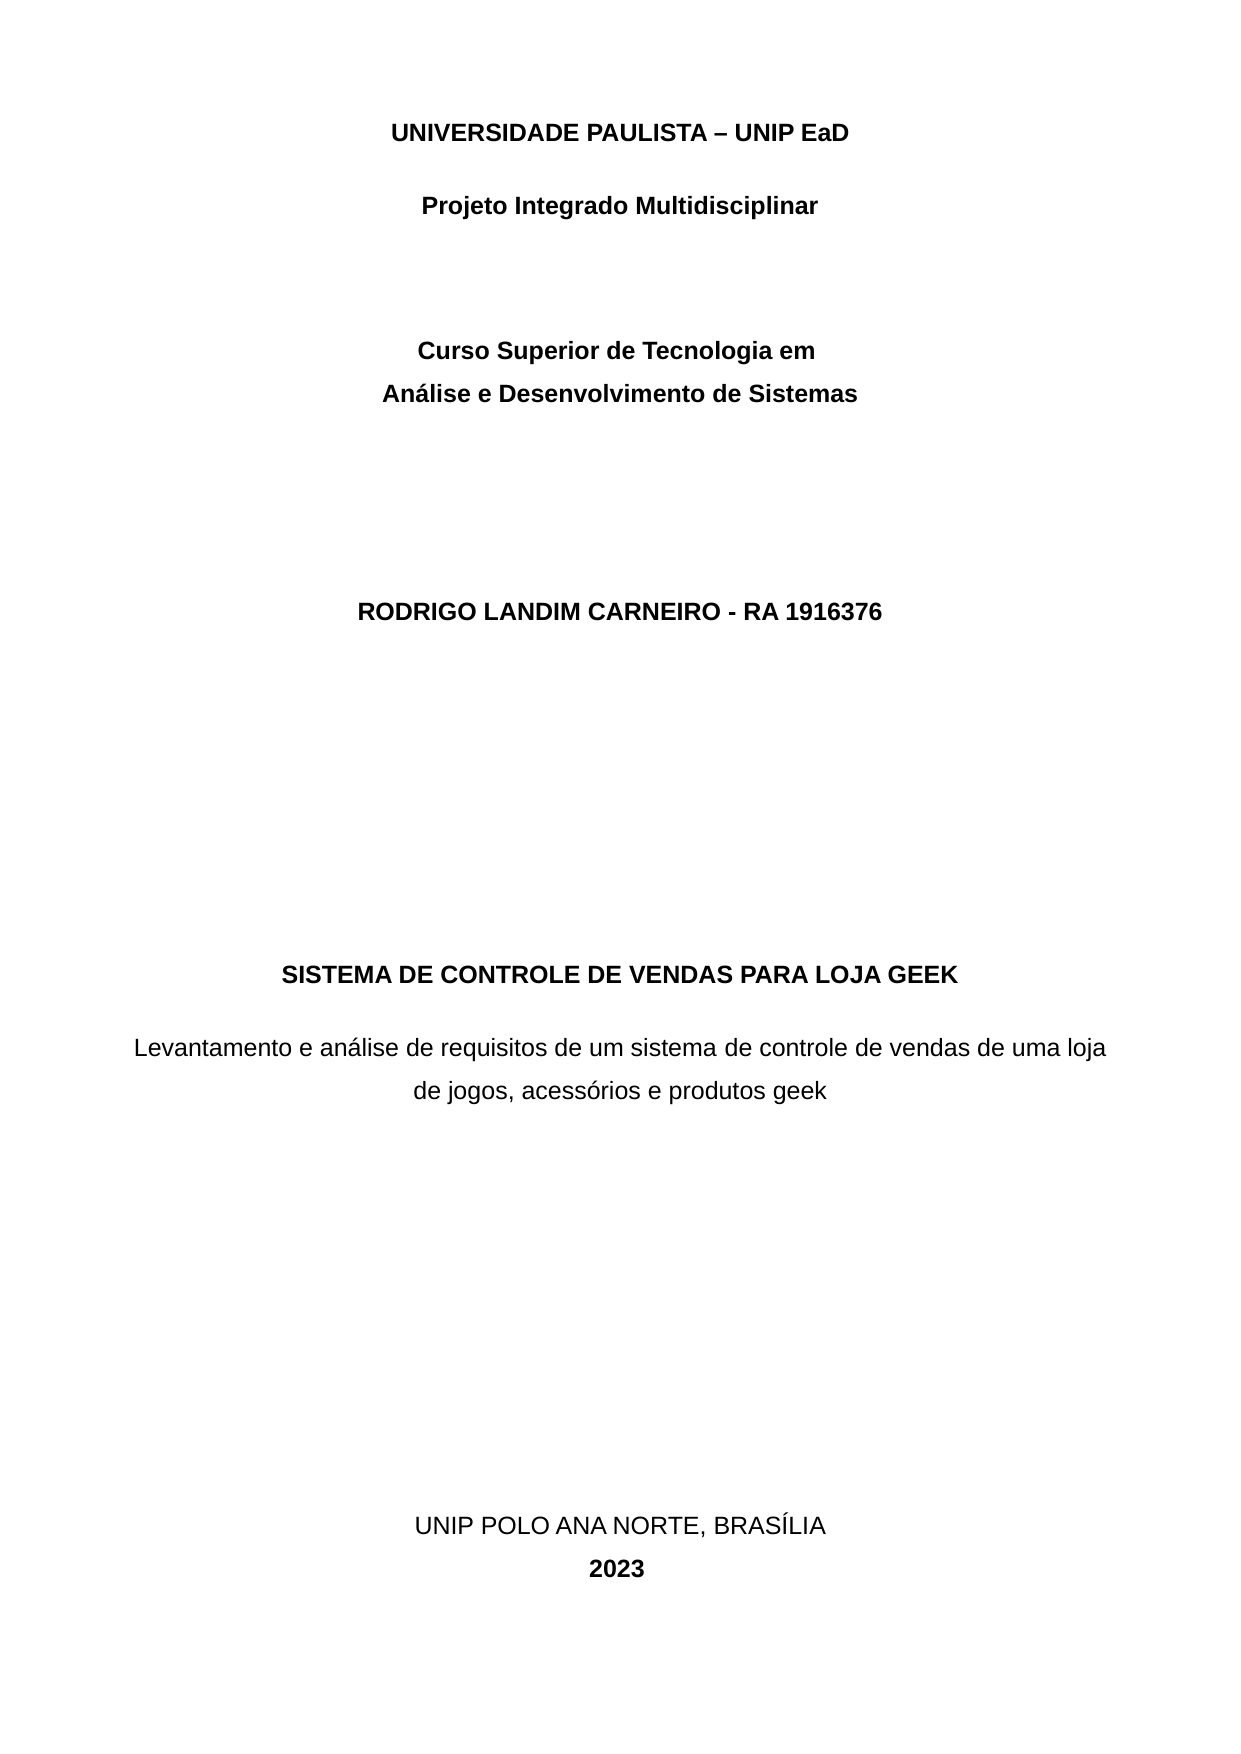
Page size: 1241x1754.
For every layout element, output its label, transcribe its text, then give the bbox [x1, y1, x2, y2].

text SISTEMA DE CONTROLE DE VENDAS PARA LOJA GEEK [118, 960, 1122, 989]
text UNIP POLO ANA NORTE, BRASÍLIA 2023 [118, 1511, 1122, 1583]
text Projeto Integrado Multidisciplinar [118, 191, 1122, 219]
text RODRIGO LANDIM CARNEIRO - RA 1916376 [118, 597, 1122, 626]
text UNIVERSIDADE PAULISTA – UNIP EaD [118, 118, 1122, 147]
text Levantamento e análise de requisitos de um sistema de controle de vendas de uma loja de jogos, acessórios e produtos geek [118, 1032, 1122, 1104]
text Curso Superior de Tecnologia em Análise e Desenvolvimento de Sistemas [118, 336, 1122, 408]
